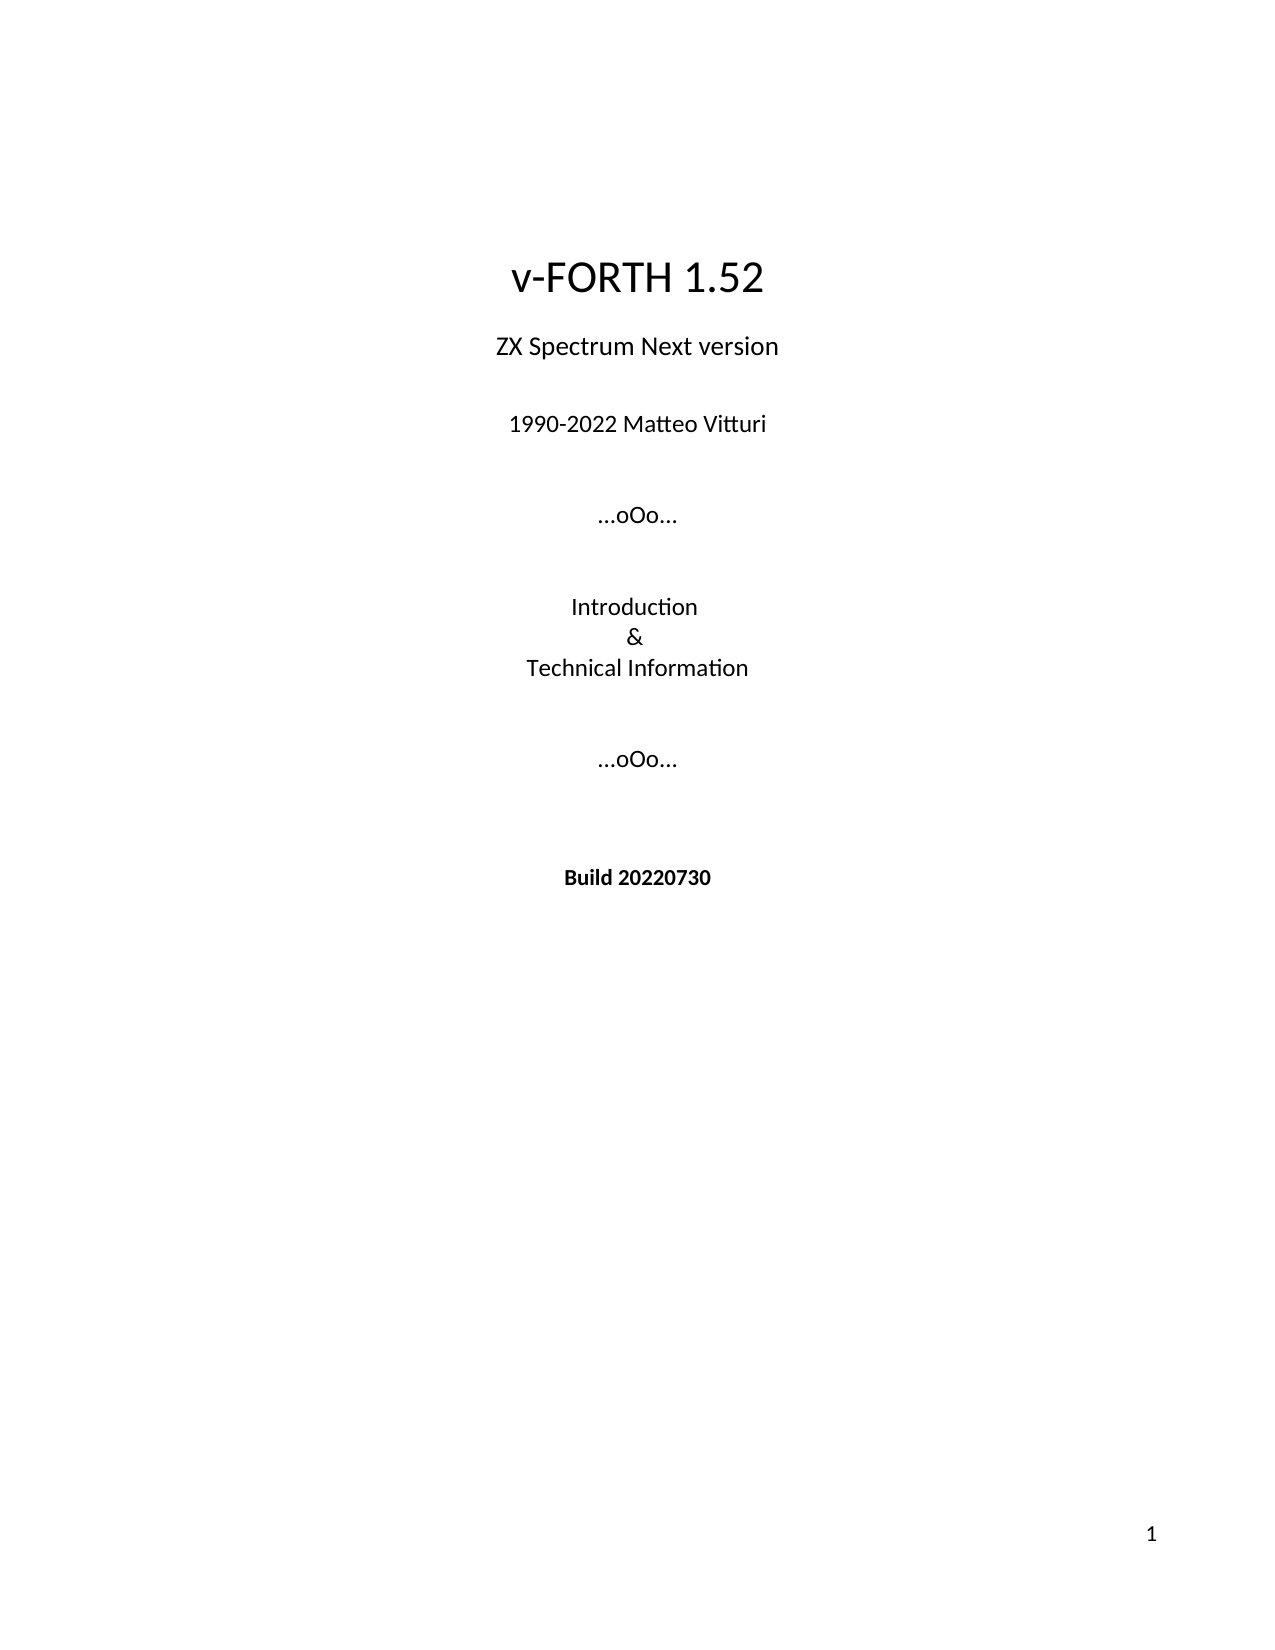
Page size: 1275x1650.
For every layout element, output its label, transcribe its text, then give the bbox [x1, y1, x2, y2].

text Build 20220730 [118, 863, 1157, 891]
text Introduction [118, 591, 1157, 621]
text Technical Information [118, 652, 1157, 682]
text ZX Spectrum Next version [118, 329, 1157, 362]
text 1990-2022 Matteo Vitturi [118, 408, 1157, 438]
text v-FORTH 1.52 [118, 247, 1157, 303]
text ...oOo... [118, 743, 1157, 774]
text & [118, 621, 1157, 652]
text ...oOo... [118, 499, 1157, 530]
